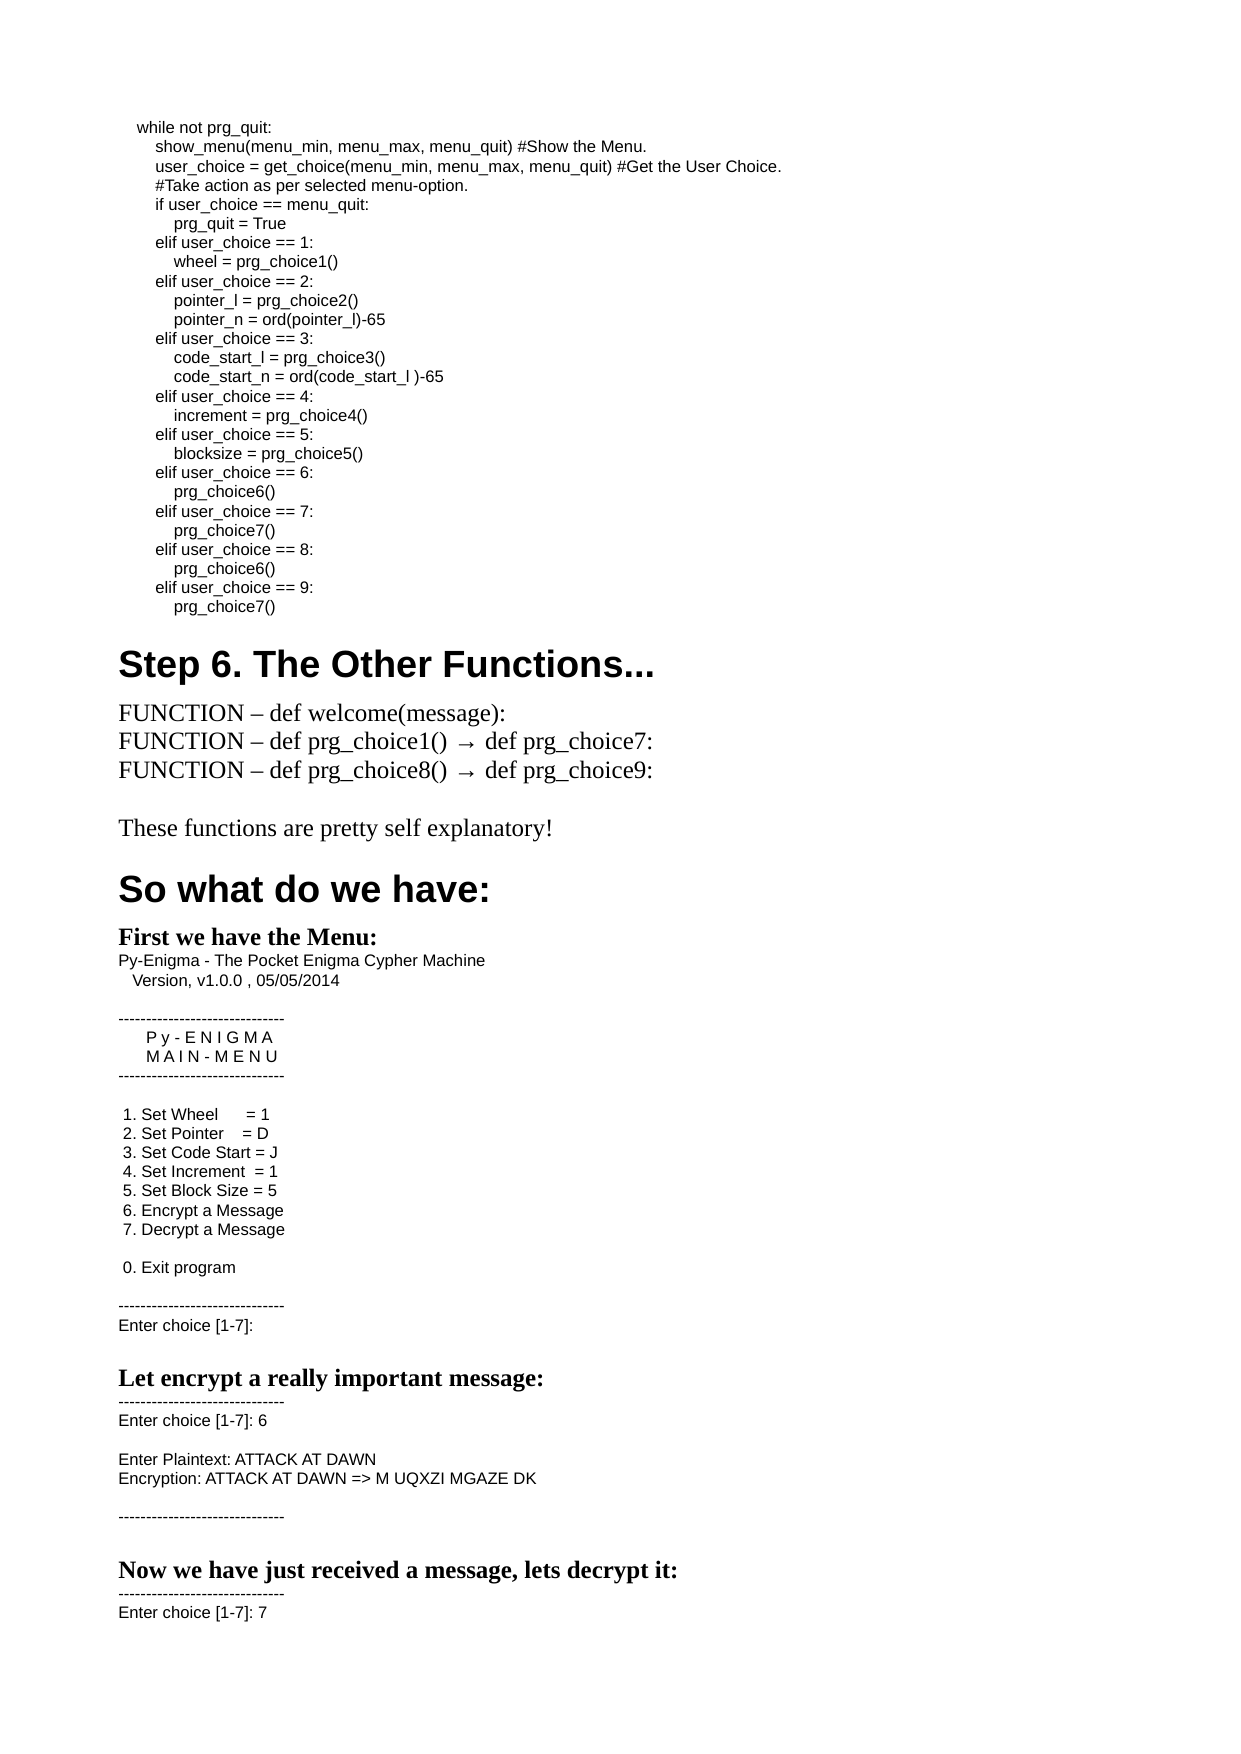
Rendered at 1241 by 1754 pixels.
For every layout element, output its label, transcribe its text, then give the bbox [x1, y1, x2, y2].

text 6. Encrypt a Message [118, 1200, 1122, 1219]
text wheel = prg_choice1() [118, 252, 1122, 271]
text elif user_choice == 5: [118, 425, 1122, 444]
text 4. Set Increment = 1 [118, 1162, 1122, 1181]
text code_start_l = prg_choice3() [118, 348, 1122, 367]
text prg_choice7() [118, 597, 1122, 616]
text #Take action as per selected menu-option. [118, 176, 1122, 195]
text Enter Plaintext: ATTACK AT DAWN [118, 1449, 1122, 1469]
text Encryption: ATTACK AT DAWN => M UQXZI MGAZE DK [118, 1469, 1122, 1488]
text 1. Set Wheel = 1 [118, 1104, 1122, 1124]
text P y - E N I G M A [118, 1028, 1122, 1047]
subtitle Step 6. The Other Functions... [118, 641, 1122, 685]
text show_menu(menu_min, menu_max, menu_quit) #Show the Menu. [118, 137, 1122, 156]
text elif user_choice == 8: [118, 540, 1122, 559]
text elif user_choice == 2: [118, 271, 1122, 291]
text elif user_choice == 1: [118, 233, 1122, 252]
text M A I N - M E N U [118, 1047, 1122, 1066]
text Enter choice [1-7]: [118, 1315, 1122, 1334]
text Enter choice [1-7]: 6 [118, 1411, 1122, 1430]
text while not prg_quit: [118, 118, 1122, 137]
text prg_quit = True [118, 214, 1122, 233]
text pointer_n = ord(pointer_l)-65 [118, 310, 1122, 329]
text FUNCTION – def prg_choice8() → def prg_choice9: [118, 755, 1122, 784]
text ------------------------------ [118, 1584, 1122, 1603]
text blocksize = prg_choice5() [118, 444, 1122, 463]
text elif user_choice == 3: [118, 329, 1122, 348]
subtitle So what do we have: [118, 866, 1122, 910]
text 3. Set Code Start = J [118, 1143, 1122, 1162]
text ------------------------------ [118, 1066, 1122, 1085]
text Version, v1.0.0 , 05/05/2014 [118, 970, 1122, 989]
text These functions are pretty self explanatory! [118, 813, 1122, 841]
text FUNCTION – def welcome(message): [118, 698, 1122, 726]
text if user_choice == menu_quit: [118, 195, 1122, 214]
text code_start_n = ord(code_start_l )-65 [118, 367, 1122, 386]
text 5. Set Block Size = 5 [118, 1181, 1122, 1200]
text ------------------------------ [118, 1296, 1122, 1315]
text 7. Decrypt a Message [118, 1219, 1122, 1239]
text ------------------------------ [118, 1392, 1122, 1411]
text prg_choice6() [118, 482, 1122, 501]
text ------------------------------ [118, 1507, 1122, 1526]
text elif user_choice == 7: [118, 501, 1122, 521]
text increment = prg_choice4() [118, 406, 1122, 425]
text Enter choice [1-7]: 7 [118, 1603, 1122, 1622]
text Py-Enigma - The Pocket Enigma Cypher Machine [118, 951, 1122, 970]
text elif user_choice == 9: [118, 578, 1122, 597]
text user_choice = get_choice(menu_min, menu_max, menu_quit) #Get the User Choice. [118, 156, 1122, 176]
text Now we have just received a message, lets decrypt it: [118, 1555, 1122, 1584]
text First we have the Menu: [118, 922, 1122, 951]
text elif user_choice == 6: [118, 463, 1122, 482]
text 0. Exit program [118, 1258, 1122, 1277]
text elif user_choice == 4: [118, 386, 1122, 406]
text Let encrypt a really important message: [118, 1363, 1122, 1392]
text prg_choice7() [118, 521, 1122, 540]
text 2. Set Pointer = D [118, 1124, 1122, 1143]
text ------------------------------ [118, 1009, 1122, 1028]
text prg_choice6() [118, 559, 1122, 578]
text pointer_l = prg_choice2() [118, 291, 1122, 310]
text FUNCTION – def prg_choice1() → def prg_choice7: [118, 726, 1122, 755]
